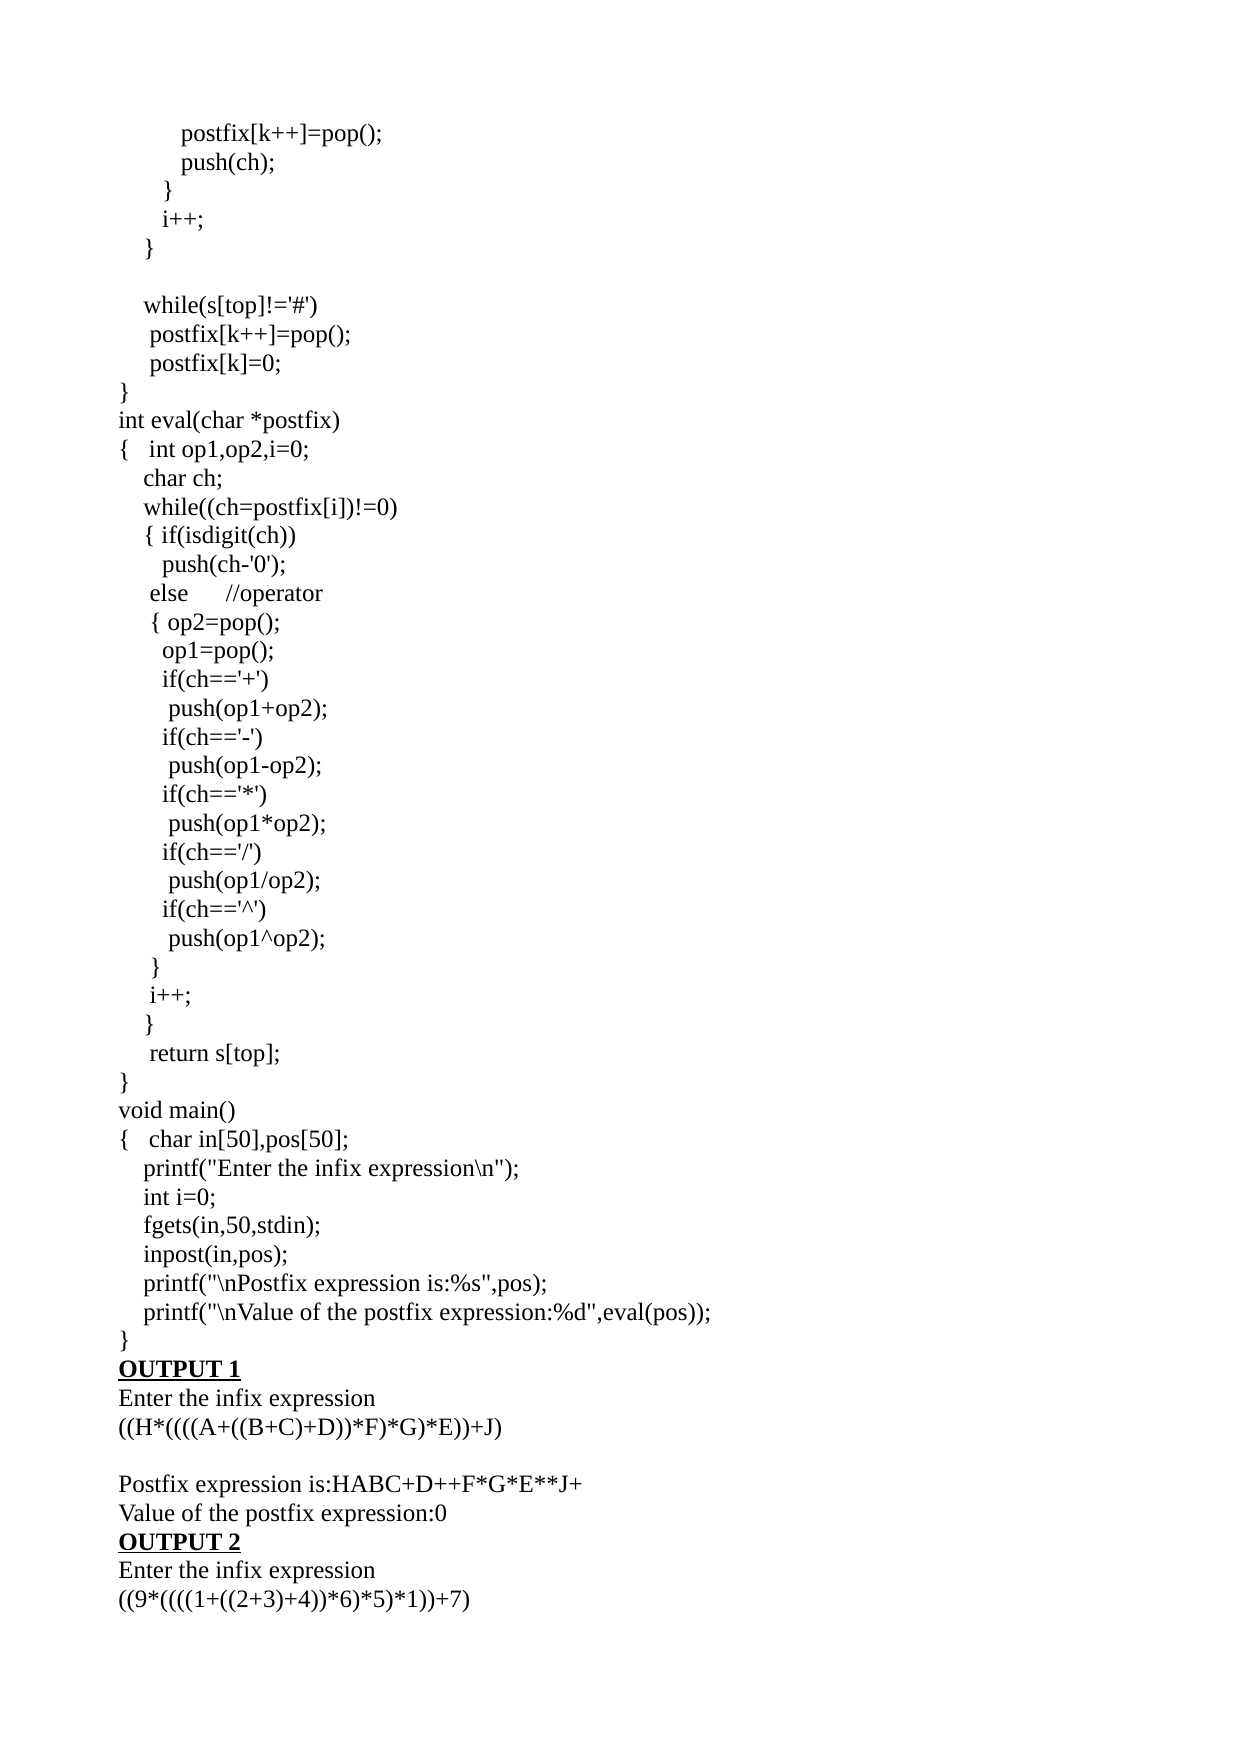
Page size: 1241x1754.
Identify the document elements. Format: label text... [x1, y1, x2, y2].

text } [118, 1326, 1122, 1354]
text OUTPUT 2 [118, 1527, 1122, 1556]
text postfix[k++]=pop(); [118, 118, 1122, 147]
text } [118, 1009, 1122, 1038]
text } [118, 1067, 1122, 1096]
text OUTPUT 1 [118, 1354, 1122, 1383]
text } [118, 176, 1122, 204]
text } [118, 377, 1122, 406]
text } [118, 952, 1122, 981]
text Value of the postfix expression:0 [118, 1498, 1122, 1527]
text push(op1/op2); [118, 866, 1122, 894]
text { int op1,op2,i=0; [118, 434, 1122, 463]
text inpost(in,pos); [118, 1239, 1122, 1268]
text while(s[top]!='#') [118, 291, 1122, 319]
text fgets(in,50,stdin); [118, 1211, 1122, 1239]
text while((ch=postfix[i])!=0) [118, 492, 1122, 521]
text { op2=pop(); [118, 607, 1122, 636]
text postfix[k++]=pop(); [118, 319, 1122, 348]
text char ch; [118, 463, 1122, 492]
text if(ch=='-') [118, 722, 1122, 751]
text postfix[k]=0; [118, 348, 1122, 377]
text ((9*((((1+((2+3)+4))*6)*5)*1))+7) [118, 1584, 1122, 1613]
text push(op1+op2); [118, 693, 1122, 722]
text printf("Enter the infix expression\n"); [118, 1153, 1122, 1182]
text else //operator [118, 578, 1122, 607]
text Enter the infix expression [118, 1556, 1122, 1584]
text if(ch=='^') [118, 894, 1122, 923]
text if(ch=='/') [118, 837, 1122, 866]
text i++; [118, 204, 1122, 233]
text Enter the infix expression [118, 1383, 1122, 1412]
text push(ch); [118, 147, 1122, 176]
text op1=pop(); [118, 636, 1122, 664]
text ((H*((((A+((B+C)+D))*F)*G)*E))+J) [118, 1412, 1122, 1441]
text i++; [118, 981, 1122, 1009]
text push(ch-'0'); [118, 549, 1122, 578]
text } [118, 233, 1122, 262]
text push(op1^op2); [118, 923, 1122, 952]
text return s[top]; [118, 1038, 1122, 1067]
text Postfix expression is:HABC+D++F*G*E**J+ [118, 1469, 1122, 1498]
text if(ch=='+') [118, 664, 1122, 693]
text { if(isdigit(ch)) [118, 521, 1122, 549]
text { char in[50],pos[50]; [118, 1124, 1122, 1153]
text printf("\nValue of the postfix expression:%d",eval(pos)); [118, 1297, 1122, 1326]
text push(op1-op2); [118, 751, 1122, 779]
text if(ch=='*') [118, 779, 1122, 808]
text int eval(char *postfix) [118, 406, 1122, 434]
text void main() [118, 1096, 1122, 1124]
text push(op1*op2); [118, 808, 1122, 837]
text int i=0; [118, 1182, 1122, 1211]
text printf("\nPostfix expression is:%s",pos); [118, 1268, 1122, 1297]
